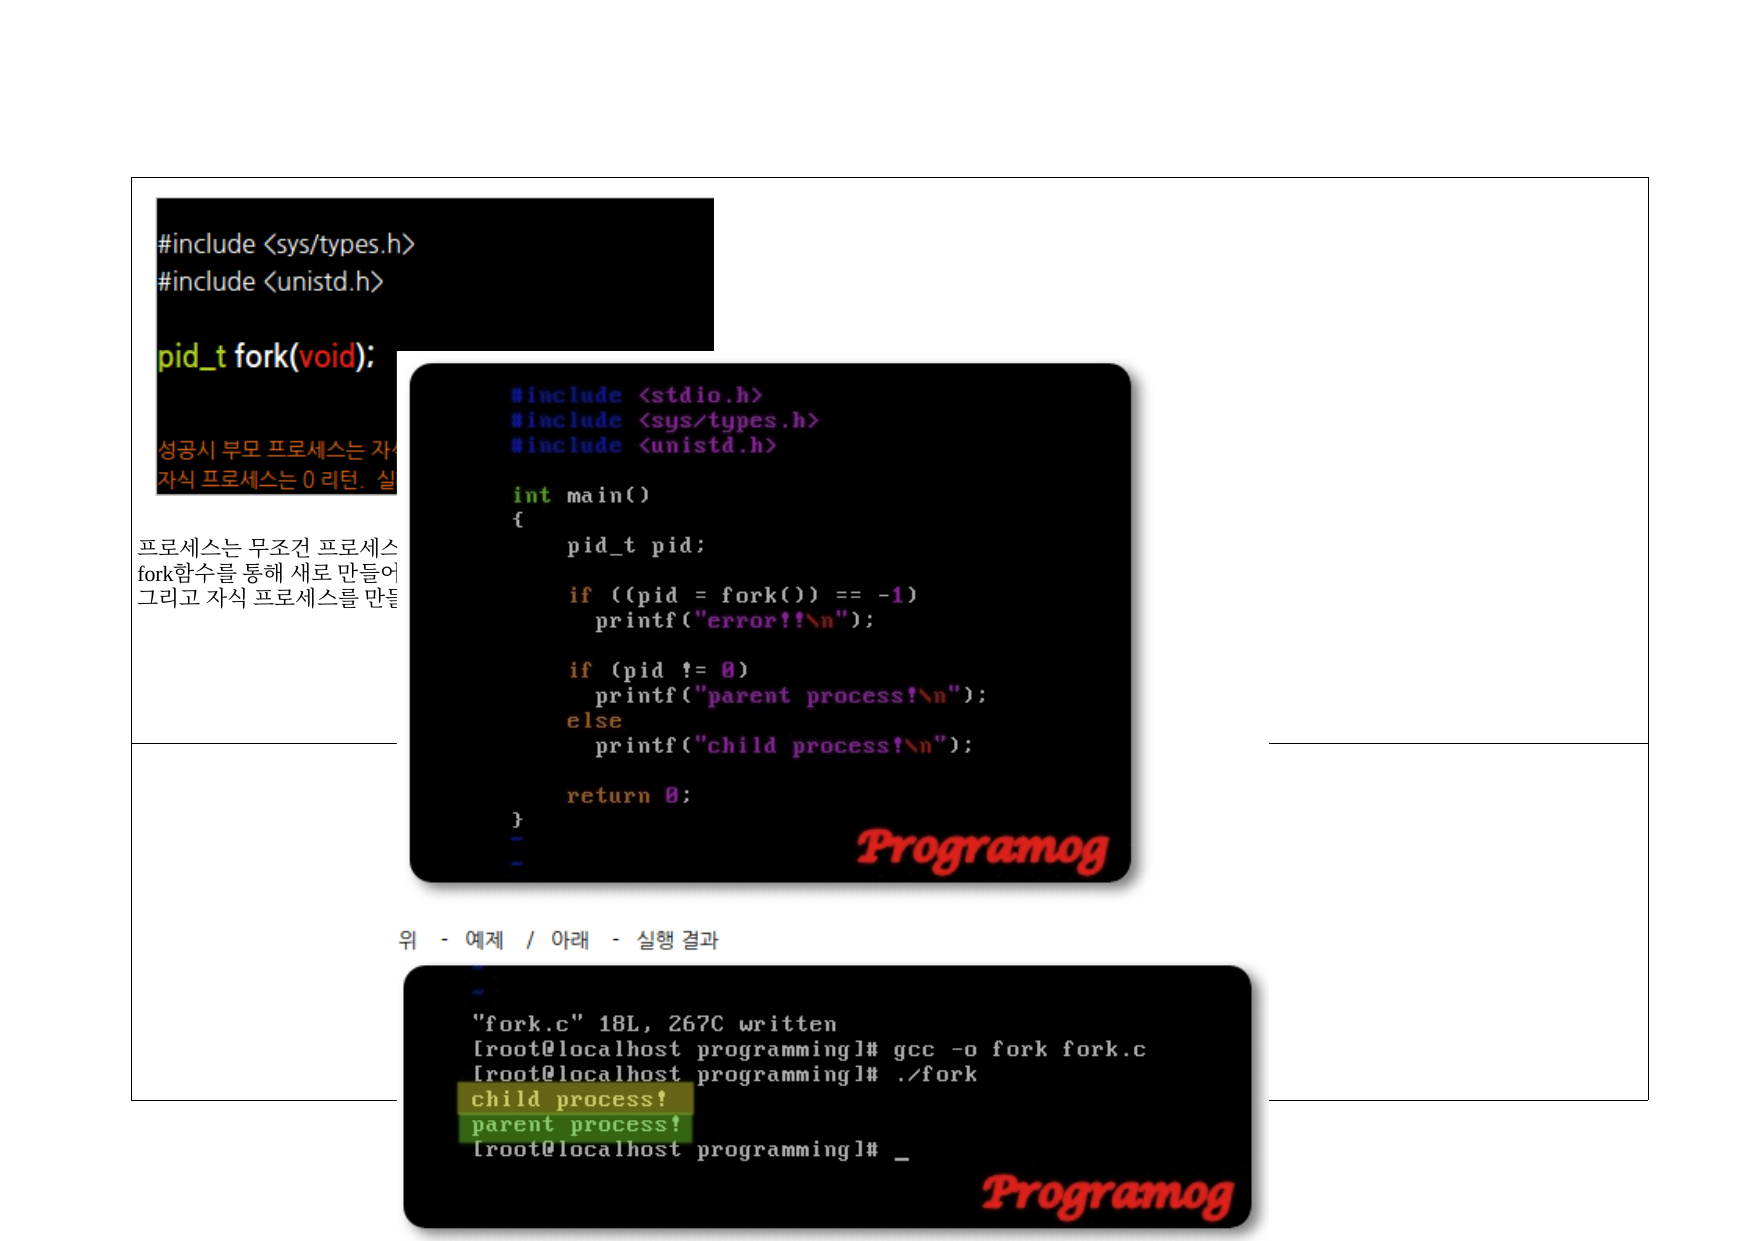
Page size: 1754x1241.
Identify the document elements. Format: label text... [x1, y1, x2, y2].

table_cell [132, 744, 396, 1099]
table_header 프로세스는 무조건 프로세스 하나당 하나씩, 유일한 번호가 배정된다. → 프로세스 ID fork함수를 통해 새로 만들어지는 프로세스를 바로 자식 프로세스라고 한다. 그리고 자식 프로세스를 만들어준 프로세스를 가리켜 부모 프로세스라고 한다. [132, 178, 1648, 743]
picture [151, 197, 1269, 1241]
table_cell [1269, 744, 1648, 1099]
